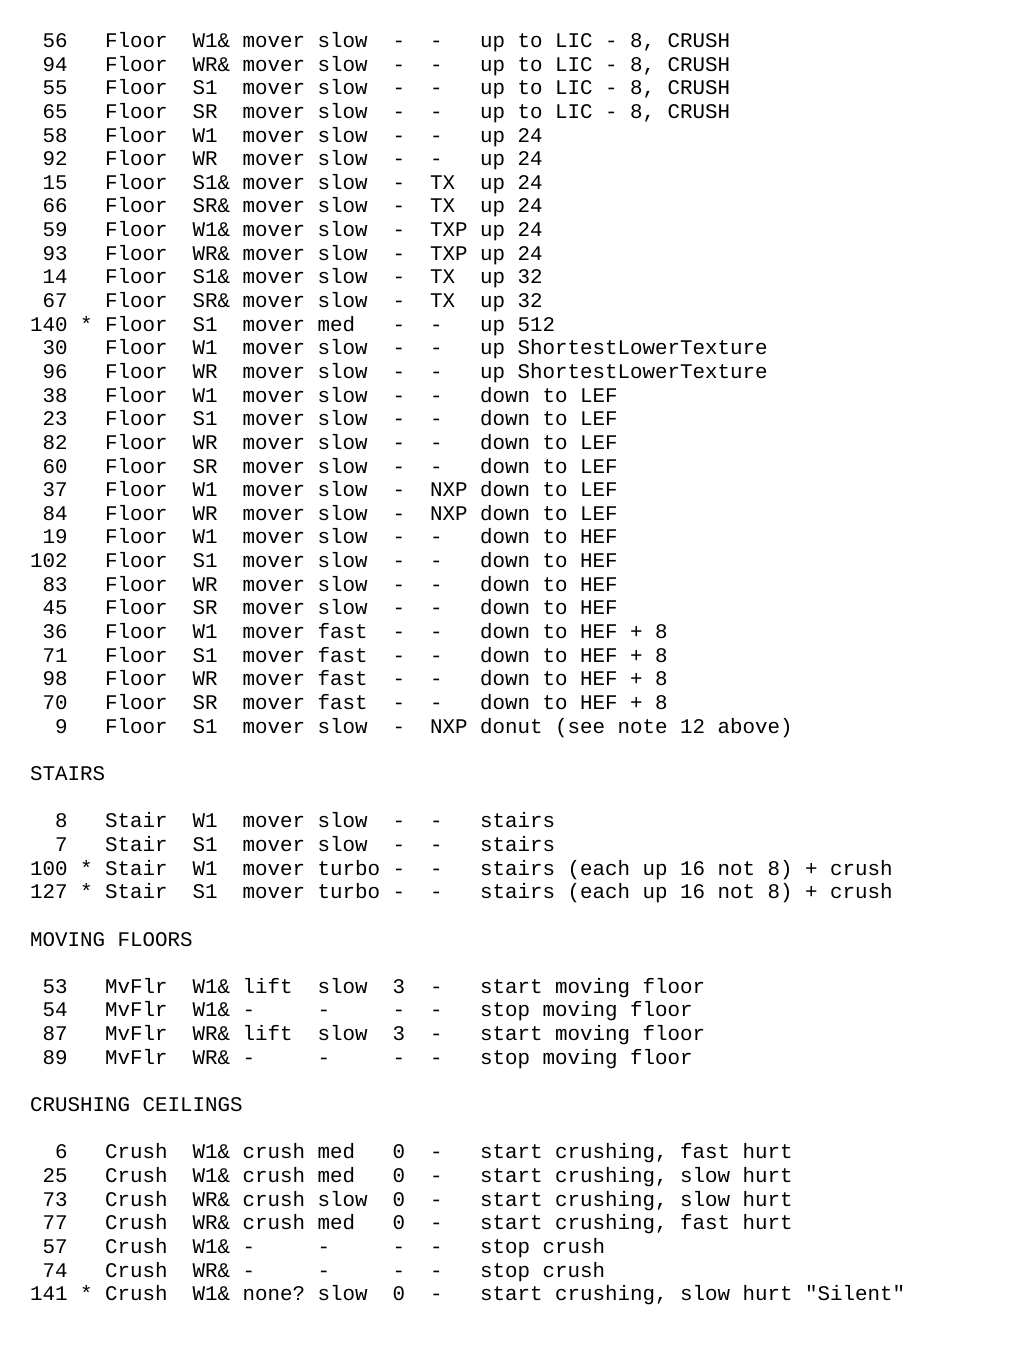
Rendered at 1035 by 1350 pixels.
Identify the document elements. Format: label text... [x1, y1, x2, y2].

text 23 Floor S1 mover slow - - down to LEF [30, 408, 1005, 432]
text 87 MvFlr WR& lift slow 3 - start moving floor [30, 1023, 1005, 1047]
text 19 Floor W1 mover slow - - down to HEF [30, 527, 1005, 550]
text 59 Floor W1& mover slow - TXP up 24 [30, 219, 1005, 243]
text 8 Stair W1 mover slow - - stairs [30, 810, 1005, 834]
text 60 Floor SR mover slow - - down to LEF [30, 456, 1005, 479]
text 25 Crush W1& crush med 0 - start crushing, slow hurt [30, 1165, 1005, 1189]
text MOVING FLOORS [30, 928, 1005, 952]
text 96 Floor WR mover slow - - up ShortestLowerTexture [30, 361, 1005, 385]
text 53 MvFlr W1& lift slow 3 - start moving floor [30, 976, 1005, 999]
text 45 Floor SR mover slow - - down to HEF [30, 597, 1005, 621]
text 92 Floor WR mover slow - - up 24 [30, 148, 1005, 172]
text CRUSHING CEILINGS [30, 1094, 1005, 1118]
text 83 Floor WR mover slow - - down to HEF [30, 574, 1005, 597]
text 66 Floor SR& mover slow - TX up 24 [30, 196, 1005, 219]
text 65 Floor SR mover slow - - up to LIC - 8, CRUSH [30, 101, 1005, 124]
text 140 * Floor S1 mover med - - up 512 [30, 314, 1005, 337]
text 6 Crush W1& crush med 0 - start crushing, fast hurt [30, 1141, 1005, 1165]
text 56 Floor W1& mover slow - - up to LIC - 8, CRUSH [30, 30, 1005, 54]
text 71 Floor S1 mover fast - - down to HEF + 8 [30, 645, 1005, 668]
text 127 * Stair S1 mover turbo - - stairs (each up 16 not 8) + crush [30, 881, 1005, 905]
text 94 Floor WR& mover slow - - up to LIC - 8, CRUSH [30, 54, 1005, 77]
text 77 Crush WR& crush med 0 - start crushing, fast hurt [30, 1212, 1005, 1236]
text 70 Floor SR mover fast - - down to HEF + 8 [30, 692, 1005, 716]
text 98 Floor WR mover fast - - down to HEF + 8 [30, 668, 1005, 692]
text 84 Floor WR mover slow - NXP down to LEF [30, 503, 1005, 527]
text 14 Floor S1& mover slow - TX up 32 [30, 266, 1005, 290]
text 57 Crush W1& - - - - stop crush [30, 1236, 1005, 1259]
text 100 * Stair W1 mover turbo - - stairs (each up 16 not 8) + crush [30, 858, 1005, 881]
text 82 Floor WR mover slow - - down to LEF [30, 432, 1005, 456]
text 93 Floor WR& mover slow - TXP up 24 [30, 243, 1005, 266]
text 9 Floor S1 mover slow - NXP donut (see note 12 above) [30, 716, 1005, 739]
text 30 Floor W1 mover slow - - up ShortestLowerTexture [30, 337, 1005, 361]
text 15 Floor S1& mover slow - TX up 24 [30, 172, 1005, 196]
text 38 Floor W1 mover slow - - down to LEF [30, 385, 1005, 408]
text 54 MvFlr W1& - - - - stop moving floor [30, 999, 1005, 1023]
text 58 Floor W1 mover slow - - up 24 [30, 124, 1005, 148]
text 37 Floor W1 mover slow - NXP down to LEF [30, 479, 1005, 503]
text 67 Floor SR& mover slow - TX up 32 [30, 290, 1005, 314]
text 74 Crush WR& - - - - stop crush [30, 1259, 1005, 1283]
text 73 Crush WR& crush slow 0 - start crushing, slow hurt [30, 1189, 1005, 1212]
text 55 Floor S1 mover slow - - up to LIC - 8, CRUSH [30, 77, 1005, 101]
text 102 Floor S1 mover slow - - down to HEF [30, 550, 1005, 574]
text 89 MvFlr WR& - - - - stop moving floor [30, 1047, 1005, 1070]
text 7 Stair S1 mover slow - - stairs [30, 834, 1005, 858]
text 36 Floor W1 mover fast - - down to HEF + 8 [30, 621, 1005, 645]
text 141 * Crush W1& none? slow 0 - start crushing, slow hurt "Silent" [30, 1283, 1005, 1307]
text STAIRS [30, 763, 1005, 787]
